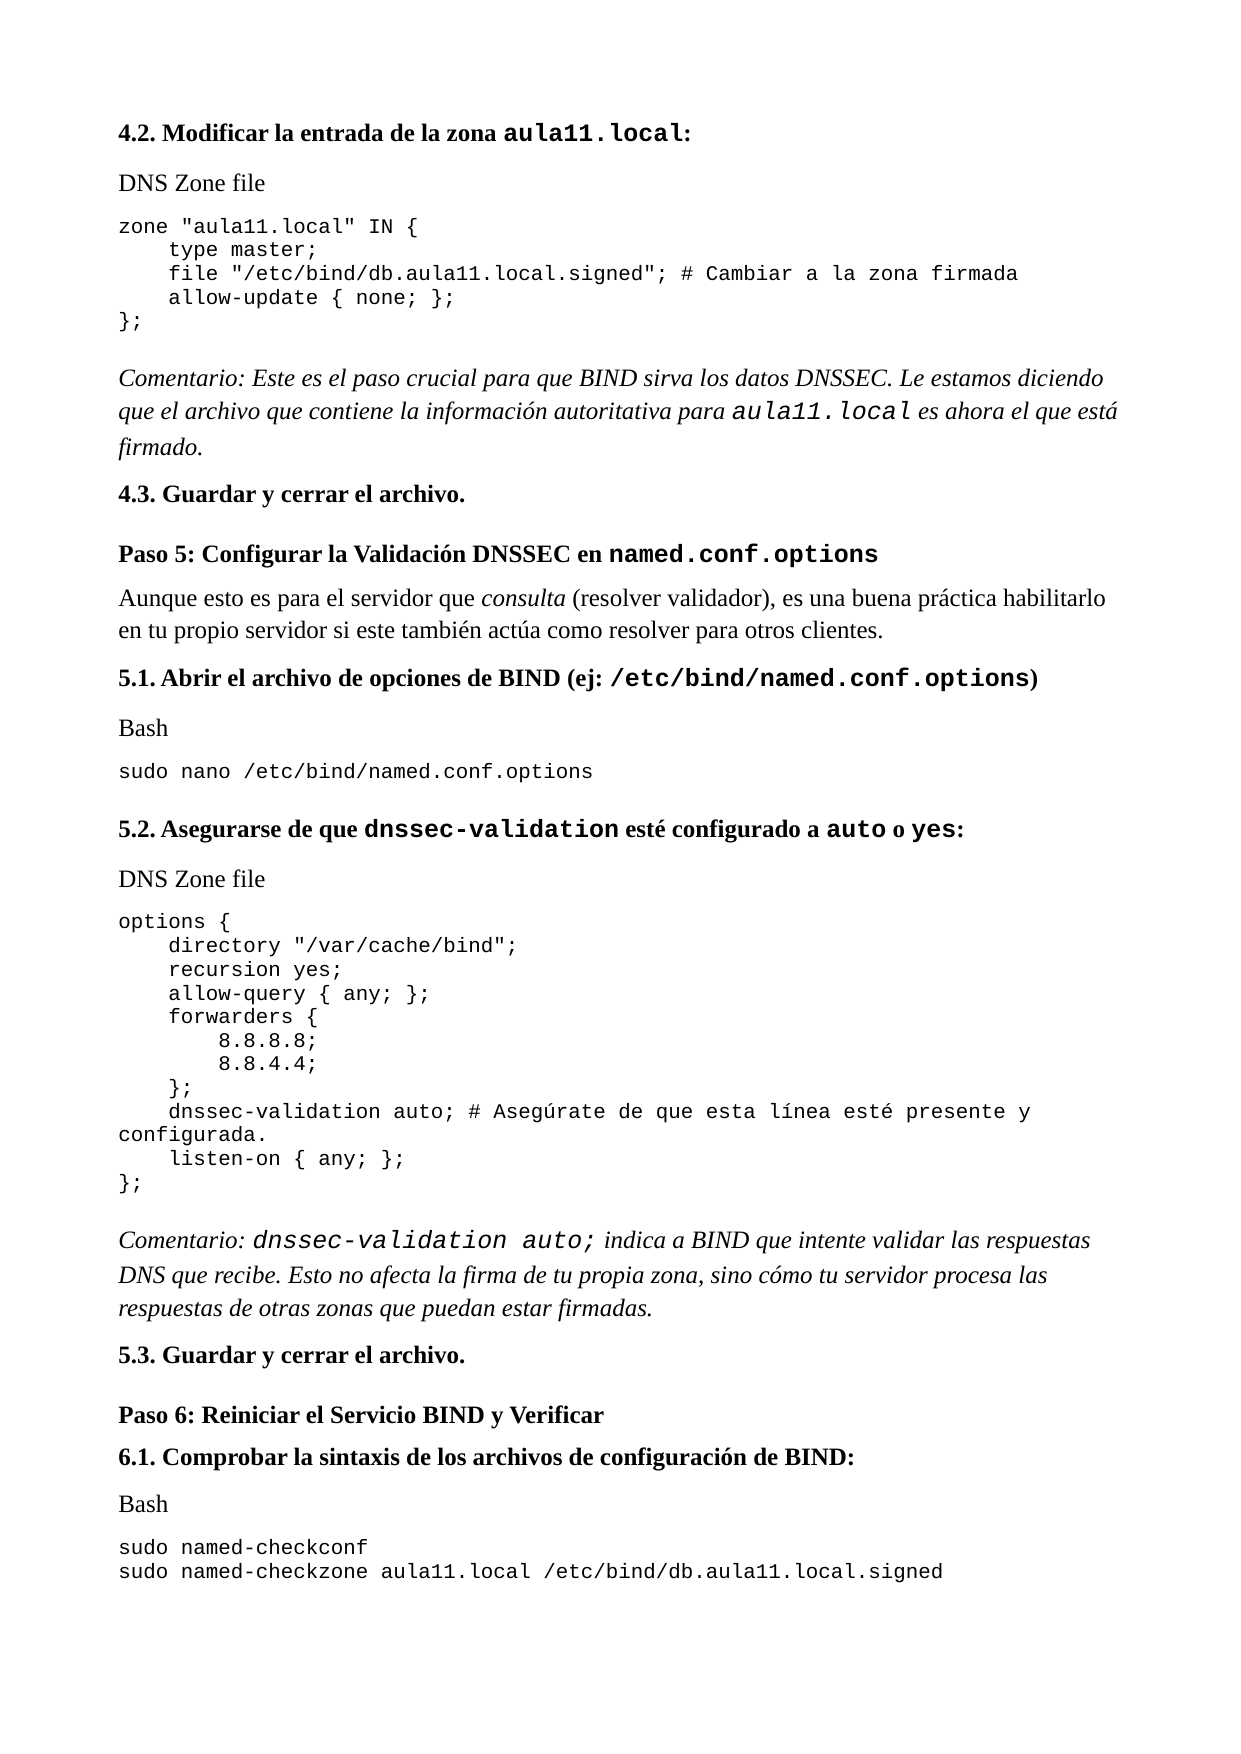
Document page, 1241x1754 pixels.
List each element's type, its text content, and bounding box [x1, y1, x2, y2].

text listen-on { any; }; [118, 1148, 1122, 1172]
subtitle Paso 5: Configurar la Validación DNSSEC en named.conf.options [118, 539, 1122, 570]
text Aunque esto es para el servidor que consulta (resolver validador), es una buena práctica habilitarlo en tu propio servidor si este también actúa como resolver para otros clientes. [118, 583, 1122, 644]
text zone "aula11.local" IN { [118, 216, 1122, 239]
text }; [118, 1077, 1122, 1101]
text recursion yes; [118, 959, 1122, 982]
text DNS Zone file [118, 864, 1122, 893]
text 8.8.4.4; [118, 1053, 1122, 1077]
text options { [118, 912, 1122, 935]
text type master; [118, 239, 1122, 263]
text 5.1. Abrir el archivo de opciones de BIND (ej: /etc/bind/named.conf.options) [118, 663, 1122, 694]
text allow-query { any; }; [118, 982, 1122, 1006]
text sudo named-checkzone aula11.local /etc/bind/db.aula11.local.signed [118, 1561, 1122, 1584]
text dnssec-validation auto; # Asegúrate de que esta línea esté presente y configurada. [118, 1101, 1122, 1148]
text 4.3. Guardar y cerrar el archivo. [118, 479, 1122, 508]
text 6.1. Comprobar la sintaxis de los archivos de configuración de BIND: [118, 1442, 1122, 1471]
text Comentario: Este es el paso crucial para que BIND sirva los datos DNSSEC. Le estamos diciendo que el archivo que contiene la información autoritativa para aula11.local es ahora el que está firmado. [118, 363, 1122, 460]
text Bash [118, 1489, 1122, 1518]
text allow-update { none; }; [118, 287, 1122, 310]
text 4.2. Modificar la entrada de la zona aula11.local: [118, 118, 1122, 149]
subtitle Paso 6: Reiniciar el Servicio BIND y Verificar [118, 1401, 1122, 1429]
text 5.2. Asegurarse de que dnssec-validation esté configurado a auto o yes: [118, 814, 1122, 845]
text sudo nano /etc/bind/named.conf.options [118, 761, 1122, 784]
text DNS Zone file [118, 168, 1122, 197]
text Bash [118, 713, 1122, 742]
text }; [118, 310, 1122, 334]
text sudo named-checkconf [118, 1537, 1122, 1561]
text file "/etc/bind/db.aula11.local.signed"; # Cambiar a la zona firmada [118, 263, 1122, 287]
text 5.3. Guardar y cerrar el archivo. [118, 1341, 1122, 1369]
text Comentario: dnssec-validation auto; indica a BIND que intente validar las respuestas DNS que recibe. Esto no afecta la firma de tu propia zona, sino cómo tu servidor procesa las respuestas de otras zonas que puedan estar firmadas. [118, 1225, 1122, 1322]
text forwarders { [118, 1006, 1122, 1030]
text directory "/var/cache/bind"; [118, 935, 1122, 959]
text }; [118, 1172, 1122, 1195]
text 8.8.8.8; [118, 1030, 1122, 1053]
